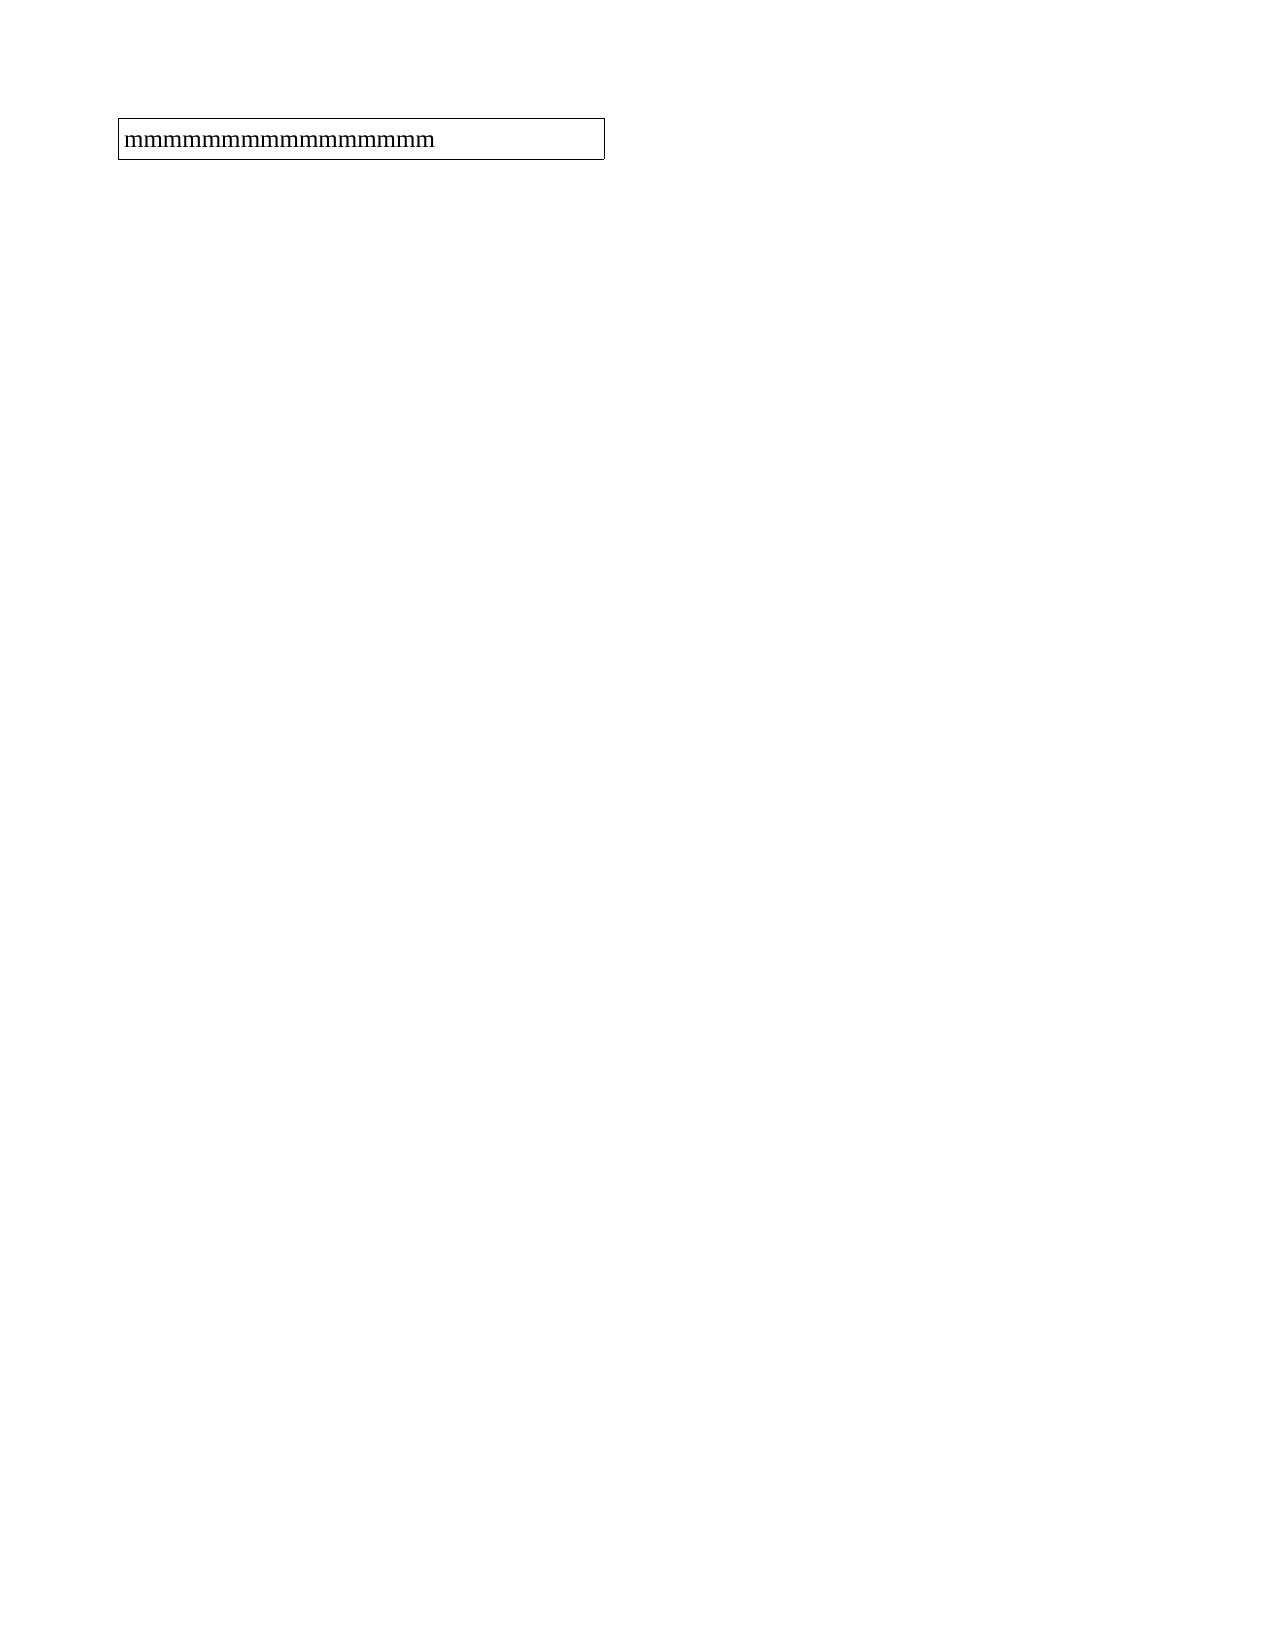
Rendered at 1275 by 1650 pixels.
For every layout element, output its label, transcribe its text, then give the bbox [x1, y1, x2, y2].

table_header mmmmmmmmmmmmmmmm [119, 119, 604, 158]
